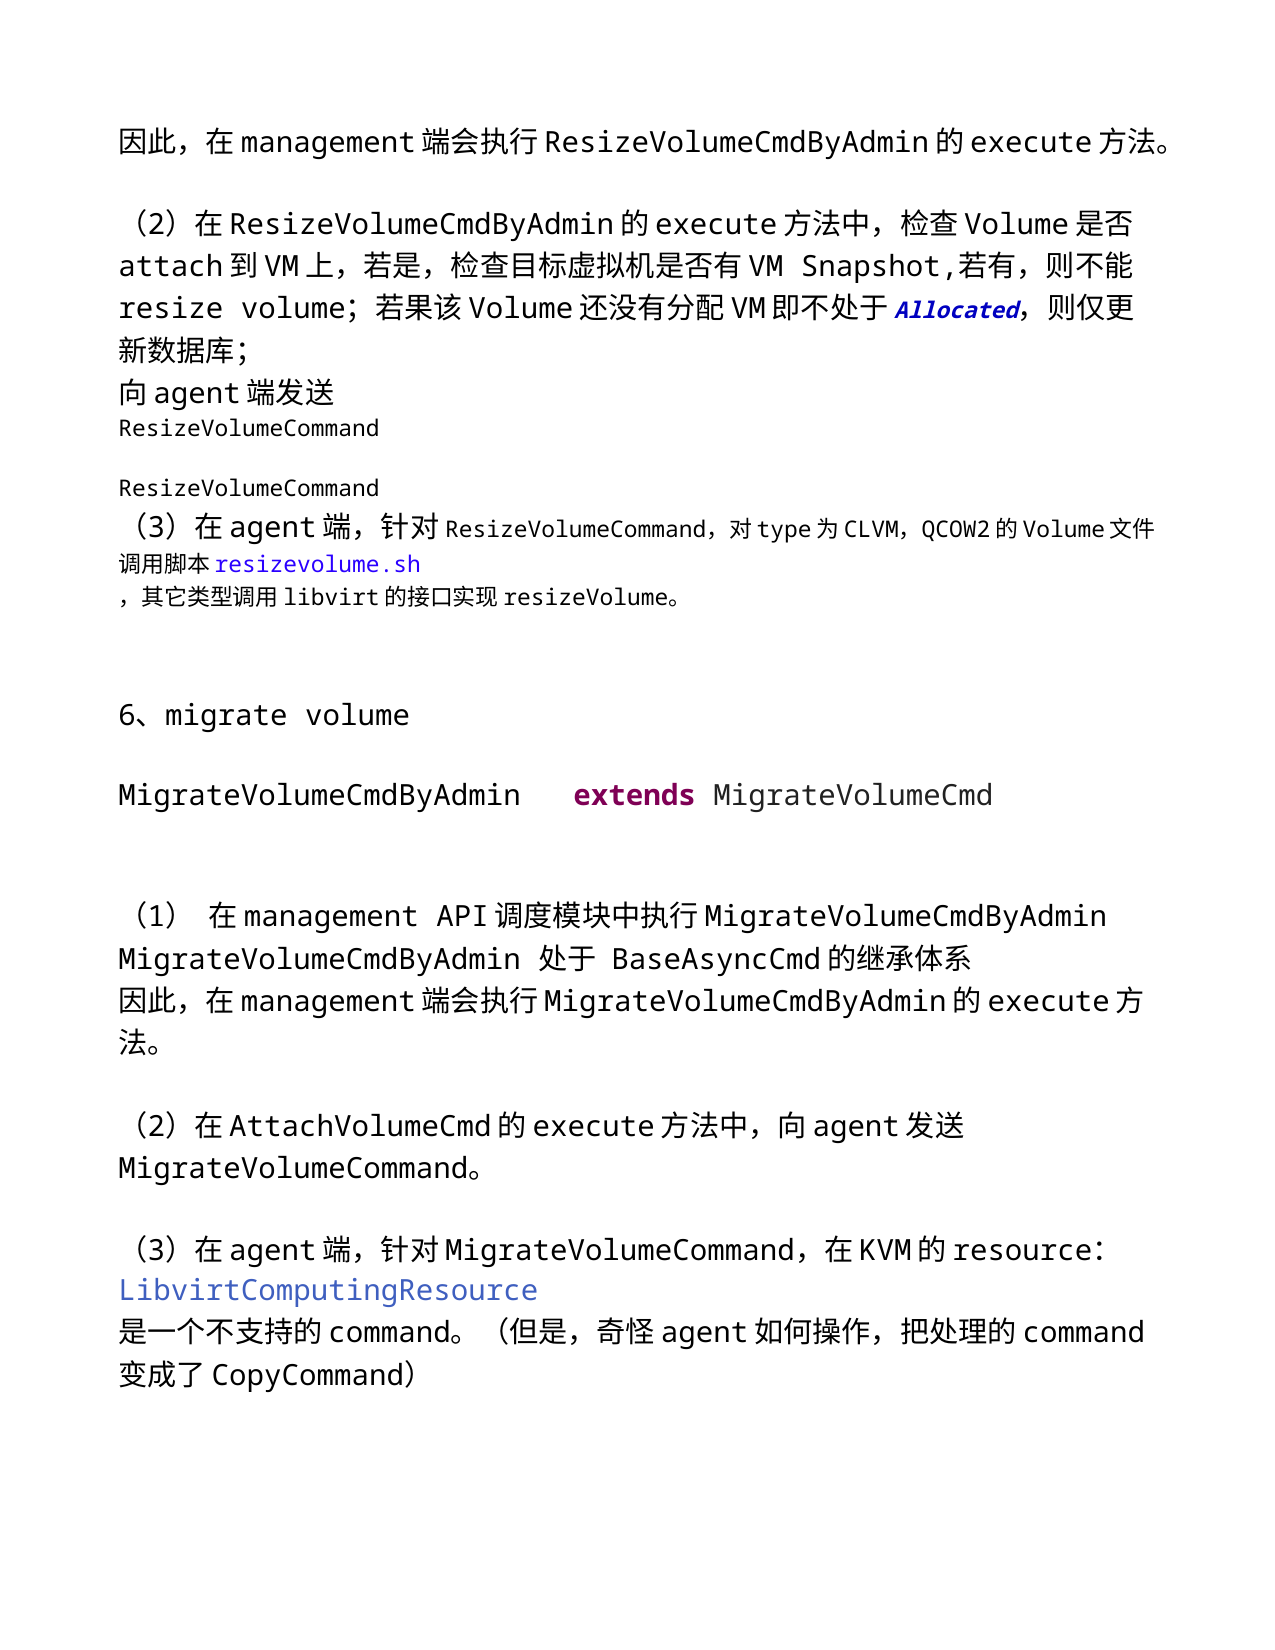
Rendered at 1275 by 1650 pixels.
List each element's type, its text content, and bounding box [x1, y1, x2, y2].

text 6、migrate volume [118, 692, 1157, 734]
text ResizeVolumeCommand [118, 472, 1157, 503]
text 是一个不支持的command。（但是，奇怪agent如何操作，把处理的command变成了CopyCommand） [118, 1309, 1157, 1393]
text （2）在ResizeVolumeCmdByAdmin的execute方法中，检查Volume是否attach到VM上，若是，检查目标虚拟机是否有VM Snapshot,若有，则不能 resize volume；若果该Volume还没有分配VM即不处于Allocated，则仅更新数据库； [118, 200, 1157, 370]
text （1） 在management API调度模块中执行MigrateVolumeCmdByAdmin [118, 893, 1157, 935]
text ，其它类型调用libvirt的接口实现resizeVolume。 [118, 579, 1157, 612]
text MigrateVolumeCmdByAdmin 处于 BaseAsyncCmd的继承体系 [118, 935, 1157, 978]
text 因此，在management端会执行MigrateVolumeCmdByAdmin的execute方法。 [118, 978, 1157, 1062]
text 向agent端发送 [118, 370, 1157, 412]
text MigrateVolumeCmdByAdmin extends MigrateVolumeCmd [118, 774, 1157, 813]
text （3）在agent端，针对ResizeVolumeCommand，对type为CLVM，QCOW2的Volume文件调用脚本resizevolume.sh [118, 503, 1157, 579]
text 因此，在management端会执行ResizeVolumeCmdByAdmin的execute方法。 [118, 118, 1157, 161]
text ResizeVolumeCommand [118, 412, 1157, 443]
text （2）在AttachVolumeCmd的execute方法中，向agent发送MigrateVolumeCommand。 [118, 1102, 1157, 1187]
text （3）在agent端，针对MigrateVolumeCommand，在KVM的resource：LibvirtComputingResource [118, 1227, 1157, 1309]
